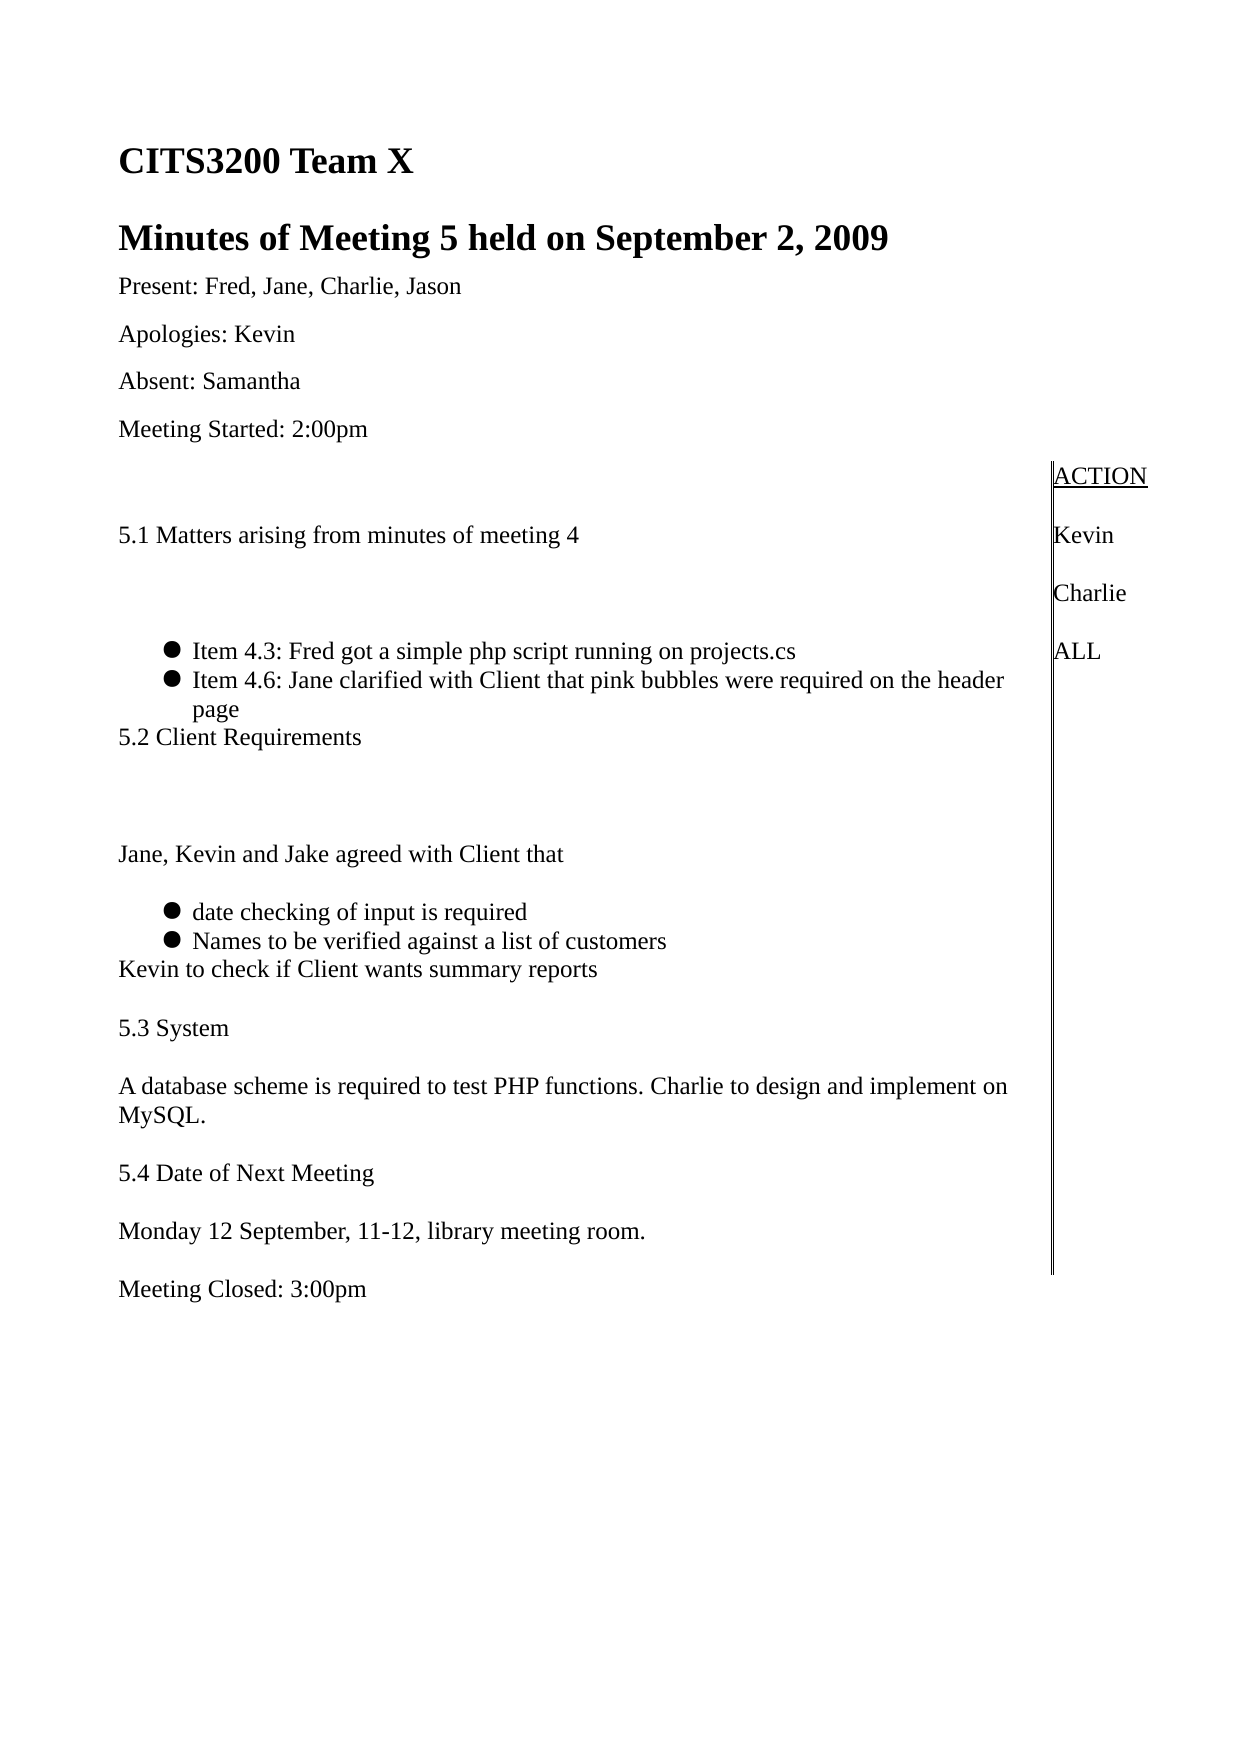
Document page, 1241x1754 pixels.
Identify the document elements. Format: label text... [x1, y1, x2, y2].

subtitle CITS3200 Team X [118, 139, 1122, 182]
table_cell Kevin Charlie ALL [1054, 520, 1149, 1274]
table_header ACTION [1054, 461, 1149, 520]
table_cell 5.1 Matters arising from minutes of meeting 4 Item 4.3: Fred got a simple php script running on projects.cs Item 4.6: Jane clarified with Client that pink bubbles were required on the header page 5.2 Client Requirements Jane, Kevin and Jake agreed with Client that date checking of input is required Names to be verified against a list of customers Kevin to check if Client wants summary reports 5.3 System A database scheme is required to test PHP functions. Charlie to design and implement on MySQL. 5.4 Date of Next Meeting Monday 12 September, 11-12, library meeting room. [118, 520, 1051, 1274]
text Meeting Closed: 3:00pm [118, 1274, 1122, 1303]
subtitle Minutes of Meeting 5 held on September 2, 2009 [118, 215, 1122, 258]
text Present: Fred, Jane, Charlie, Jason [118, 271, 1122, 300]
text Meeting Started: 2:00pm [118, 414, 1122, 443]
text Absent: Samantha [118, 366, 1122, 395]
text Apologies: Kevin [118, 319, 1122, 347]
table_header [118, 461, 1051, 520]
